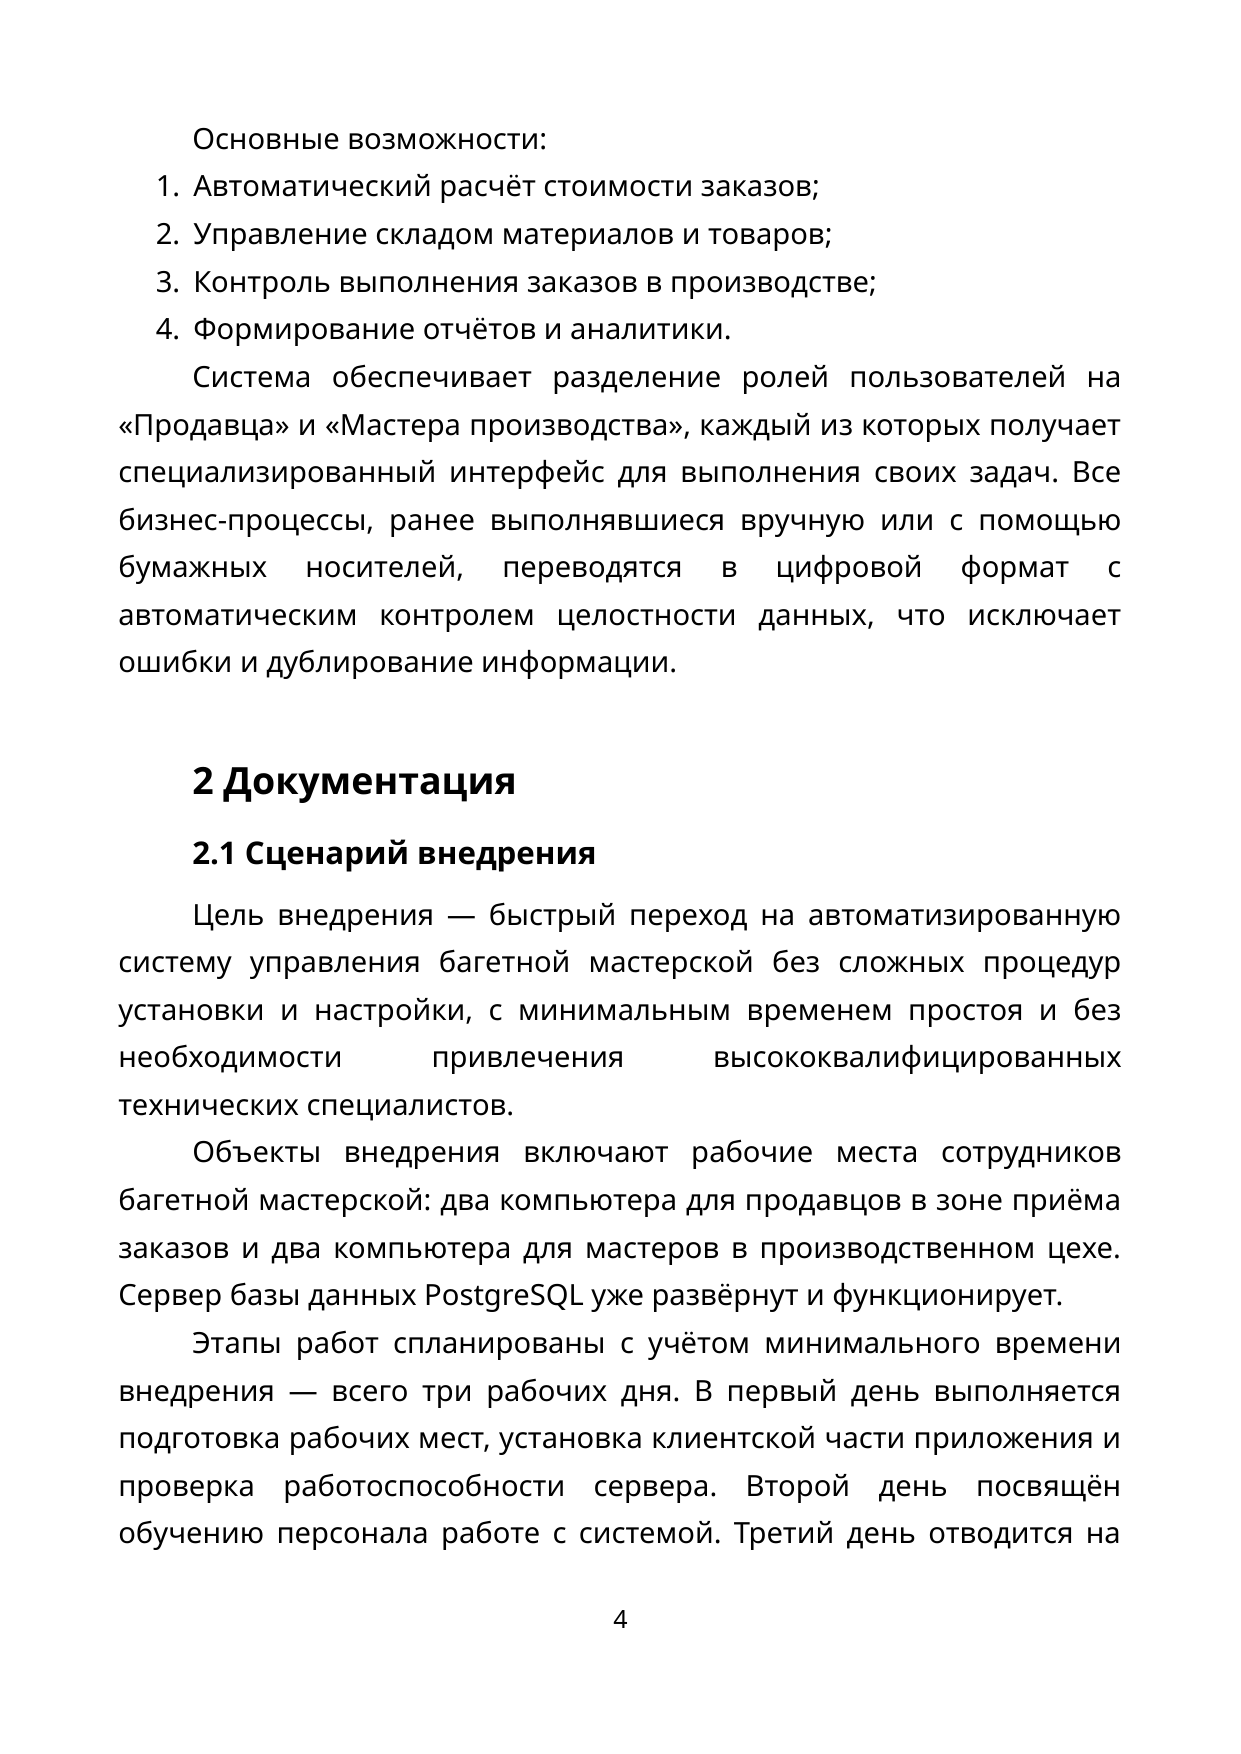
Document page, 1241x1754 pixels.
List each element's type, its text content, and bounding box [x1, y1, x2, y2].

list Управление складом материалов и товаров; [156, 213, 1122, 253]
list Контроль выполнения заказов в производстве; [156, 261, 1122, 301]
list Автоматический расчёт стоимости заказов; [156, 166, 1122, 205]
text Цель внедрения — быстрый переход на автоматизированную систему управления багетной мастерской без сложных процедур установки и настройки, с минимальным временем простоя и без необходимости привлечения высококвалифицированных технических специалистов. [118, 894, 1122, 1124]
text Этапы работ спланированы с учётом минимального времени внедрения — всего три рабочих дня. В первый день выполняется подготовка рабочих мест, установка клиентской части приложения и проверка работоспособности сервера. Второй день посвящён обучению персонала работе с системой. Третий день отводится на [118, 1322, 1122, 1552]
text Основные возможности: [118, 118, 1122, 158]
subtitle 2 Документация [118, 754, 1122, 805]
text Система обеспечивает разделение ролей пользователей на «Продавца» и «Мастера производства», каждый из которых получает специализированный интерфейс для выполнения своих задач. Все бизнес-процессы, ранее выполнявшиеся вручную или с помощью бумажных носителей, переводятся в цифровой формат с автоматическим контролем целостности данных, что исключает ошибки и дублирование информации. [118, 356, 1122, 681]
text Объекты внедрения включают рабочие места сотрудников багетной мастерской: два компьютера для продавцов в зоне приёма заказов и два компьютера для мастеров в производственном цехе. Сервер базы данных PostgreSQL уже развёрнут и функционирует. [118, 1132, 1122, 1314]
list Формирование отчётов и аналитики. [156, 308, 1122, 348]
subtitle 2.1 Сценарий внедрения [118, 831, 1122, 873]
